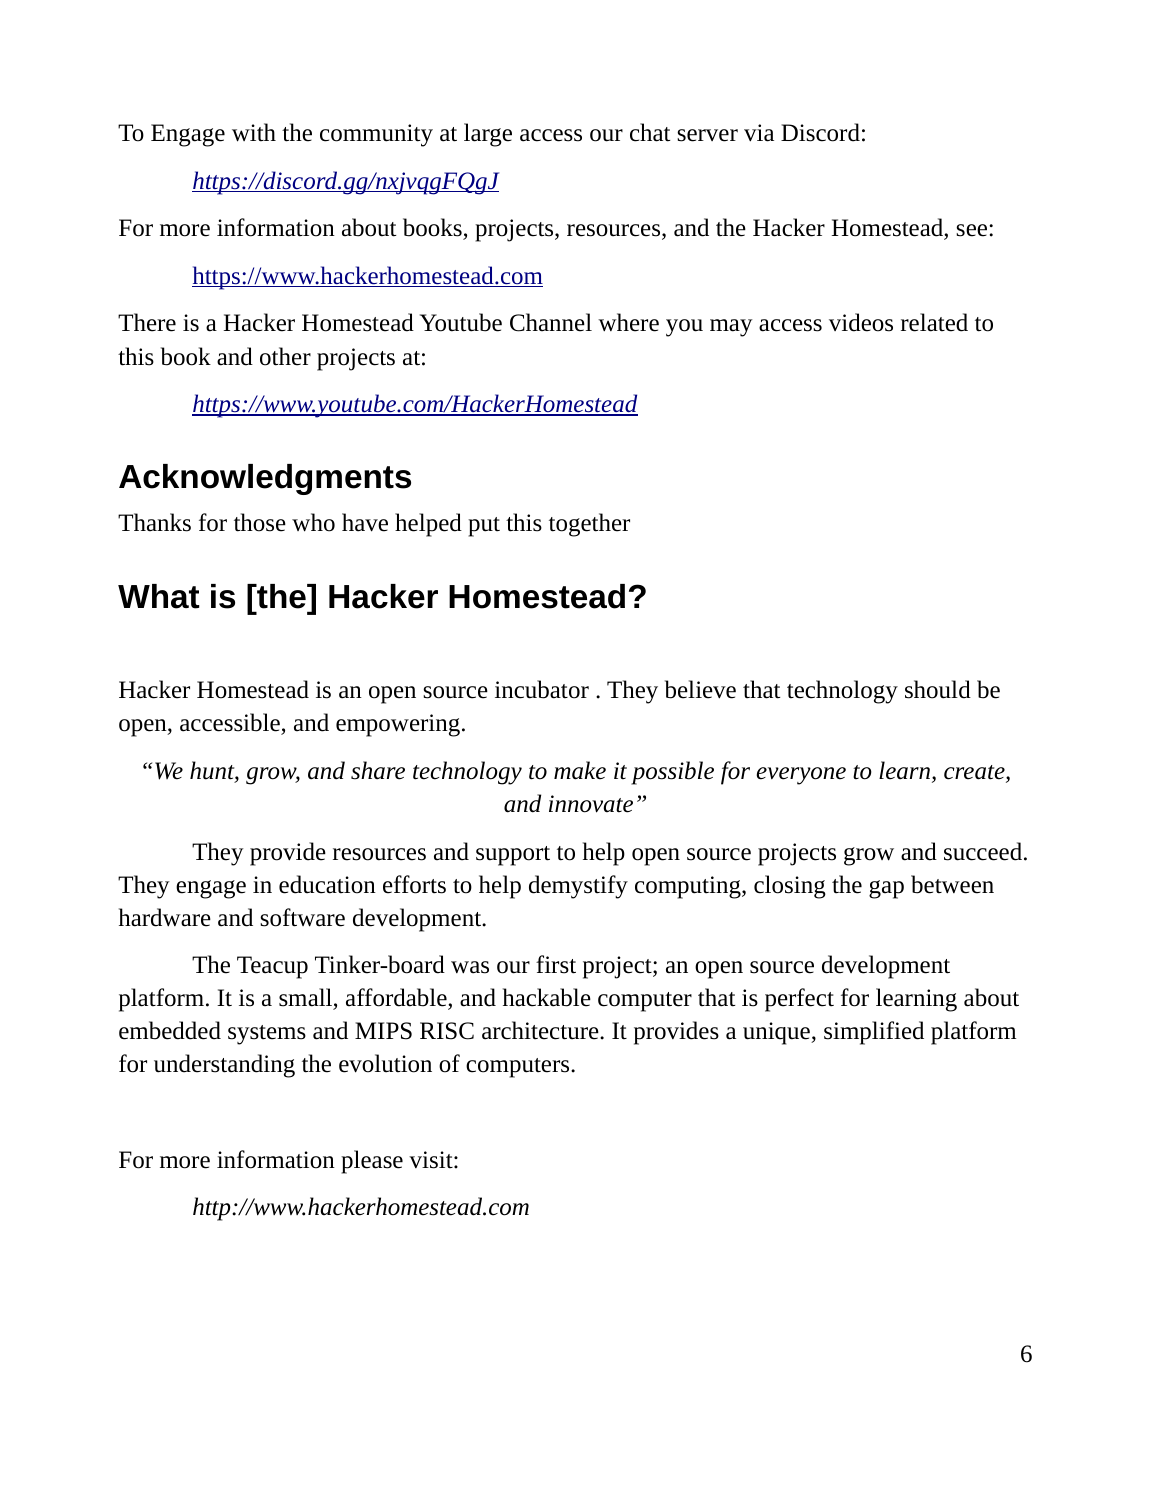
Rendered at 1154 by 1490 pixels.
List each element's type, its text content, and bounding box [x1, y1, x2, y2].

text For more information about books, projects, resources, and the Hacker Homestead, see: [118, 213, 1035, 242]
subtitle Acknowledgments [118, 458, 1035, 496]
text Thanks for those who have helped put this together [118, 508, 1035, 537]
text https://discord.gg/nxjvqgFQgJ [118, 166, 1035, 194]
text http://www.hackerhomestead.com [118, 1192, 1035, 1221]
text https://www.hackerhomestead.com [118, 261, 1035, 290]
text For more information please visit: [118, 1145, 1035, 1173]
text The Teacup Tinker-board was our first project; an open source development platform. It is a small, affordable, and hackable computer that is perfect for learning about embedded systems and MIPS RISC architecture. It provides a unique, simplified platform for understanding the evolution of computers. [118, 950, 1035, 1078]
text Hacker Homestead is an open source incubator . They believe that technology should be open, accessible, and empowering. [118, 676, 1035, 737]
text To Engage with the community at large access our chat server via Discord: [118, 118, 1035, 147]
subtitle What is [the] Hacker Homestead? [118, 577, 1035, 615]
text They provide resources and support to help open source projects grow and succeed. They engage in education efforts to help demystify computing, closing the gap between hardware and software development. [118, 837, 1035, 932]
text “We hunt, grow, and share technology to make it possible for everyone to learn, create, and innovate” [118, 756, 1035, 818]
text https://www.youtube.com/HackerHomestead [118, 389, 1035, 418]
text There is a Hacker Homestead Youtube Channel where you may access videos related to this book and other projects at: [118, 308, 1035, 370]
